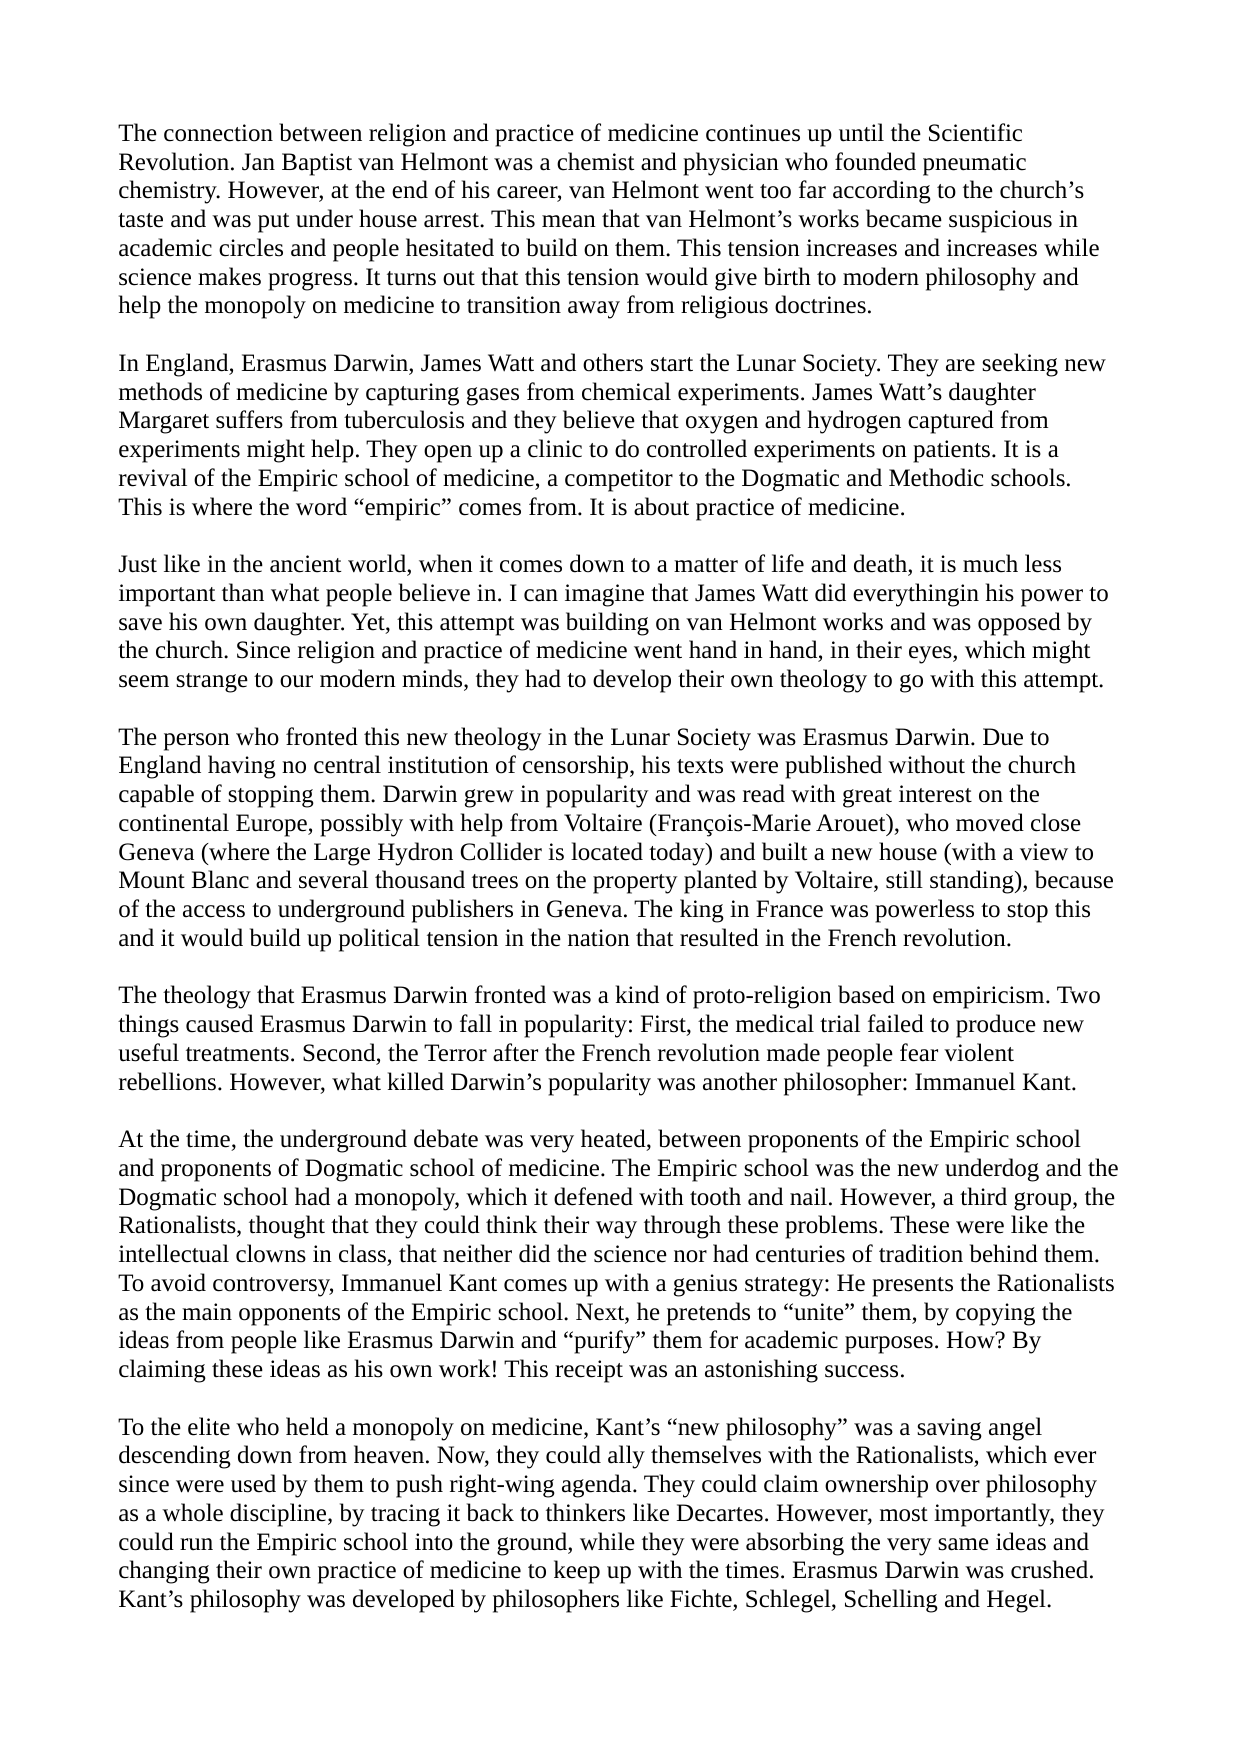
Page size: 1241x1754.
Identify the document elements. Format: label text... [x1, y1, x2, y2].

text The connection between religion and practice of medicine continues up until the Scientific Revolution. Jan Baptist van Helmont was a chemist and physician who founded pneumatic chemistry. However, at the end of his career, van Helmont went too far according to the church’s taste and was put under house arrest. This mean that van Helmont’s works became suspicious in academic circles and people hesitated to build on them. This tension increases and increases while science makes progress. It turns out that this tension would give birth to modern philosophy and help the monopoly on medicine to transition away from religious doctrines. [118, 118, 1122, 319]
text Just like in the ancient world, when it comes down to a matter of life and death, it is much less important than what people believe in. I can imagine that James Watt did everythingin his power to save his own daughter. Yet, this attempt was building on van Helmont works and was opposed by the church. Since religion and practice of medicine went hand in hand, in their eyes, which might seem strange to our modern minds, they had to develop their own theology to go with this attempt. [118, 549, 1122, 693]
text The person who fronted this new theology in the Lunar Society was Erasmus Darwin. Due to England having no central institution of censorship, his texts were published without the church capable of stopping them. Darwin grew in popularity and was read with great interest on the continental Europe, possibly with help from Voltaire (François-Marie Arouet), who moved close Geneva (where the Large Hydron Collider is located today) and built a new house (with a view to Mount Blanc and several thousand trees on the property planted by Voltaire, still standing), because of the access to underground publishers in Geneva. The king in France was powerless to stop this and it would build up political tension in the nation that resulted in the French revolution. [118, 722, 1122, 952]
text The theology that Erasmus Darwin fronted was a kind of proto-religion based on empiricism. Two things caused Erasmus Darwin to fall in popularity: First, the medical trial failed to produce new useful treatments. Second, the Terror after the French revolution made people fear violent rebellions. However, what killed Darwin’s popularity was another philosopher: Immanuel Kant. [118, 981, 1122, 1096]
text In England, Erasmus Darwin, James Watt and others start the Lunar Society. They are seeking new methods of medicine by capturing gases from chemical experiments. James Watt’s daughter Margaret suffers from tuberculosis and they believe that oxygen and hydrogen captured from experiments might help. They open up a clinic to do controlled experiments on patients. It is a revival of the Empiric school of medicine, a competitor to the Dogmatic and Methodic schools. This is where the word “empiric” comes from. It is about practice of medicine. [118, 348, 1122, 521]
text To the elite who held a monopoly on medicine, Kant’s “new philosophy” was a saving angel descending down from heaven. Now, they could ally themselves with the Rationalists, which ever since were used by them to push right-wing agenda. They could claim ownership over philosophy as a whole discipline, by tracing it back to thinkers like Decartes. However, most importantly, they could run the Empiric school into the ground, while they were absorbing the very same ideas and changing their own practice of medicine to keep up with the times. Erasmus Darwin was crushed. Kant’s philosophy was developed by philosophers like Fichte, Schlegel, Schelling and Hegel. [118, 1412, 1122, 1613]
text At the time, the underground debate was very heated, between proponents of the Empiric school and proponents of Dogmatic school of medicine. The Empiric school was the new underdog and the Dogmatic school had a monopoly, which it defened with tooth and nail. However, a third group, the Rationalists, thought that they could think their way through these problems. These were like the intellectual clowns in class, that neither did the science nor had centuries of tradition behind them. To avoid controversy, Immanuel Kant comes up with a genius strategy: He presents the Rationalists as the main opponents of the Empiric school. Next, he pretends to “unite” them, by copying the ideas from people like Erasmus Darwin and “purify” them for academic purposes. How? By claiming these ideas as his own work! This receipt was an astonishing success. [118, 1124, 1122, 1383]
